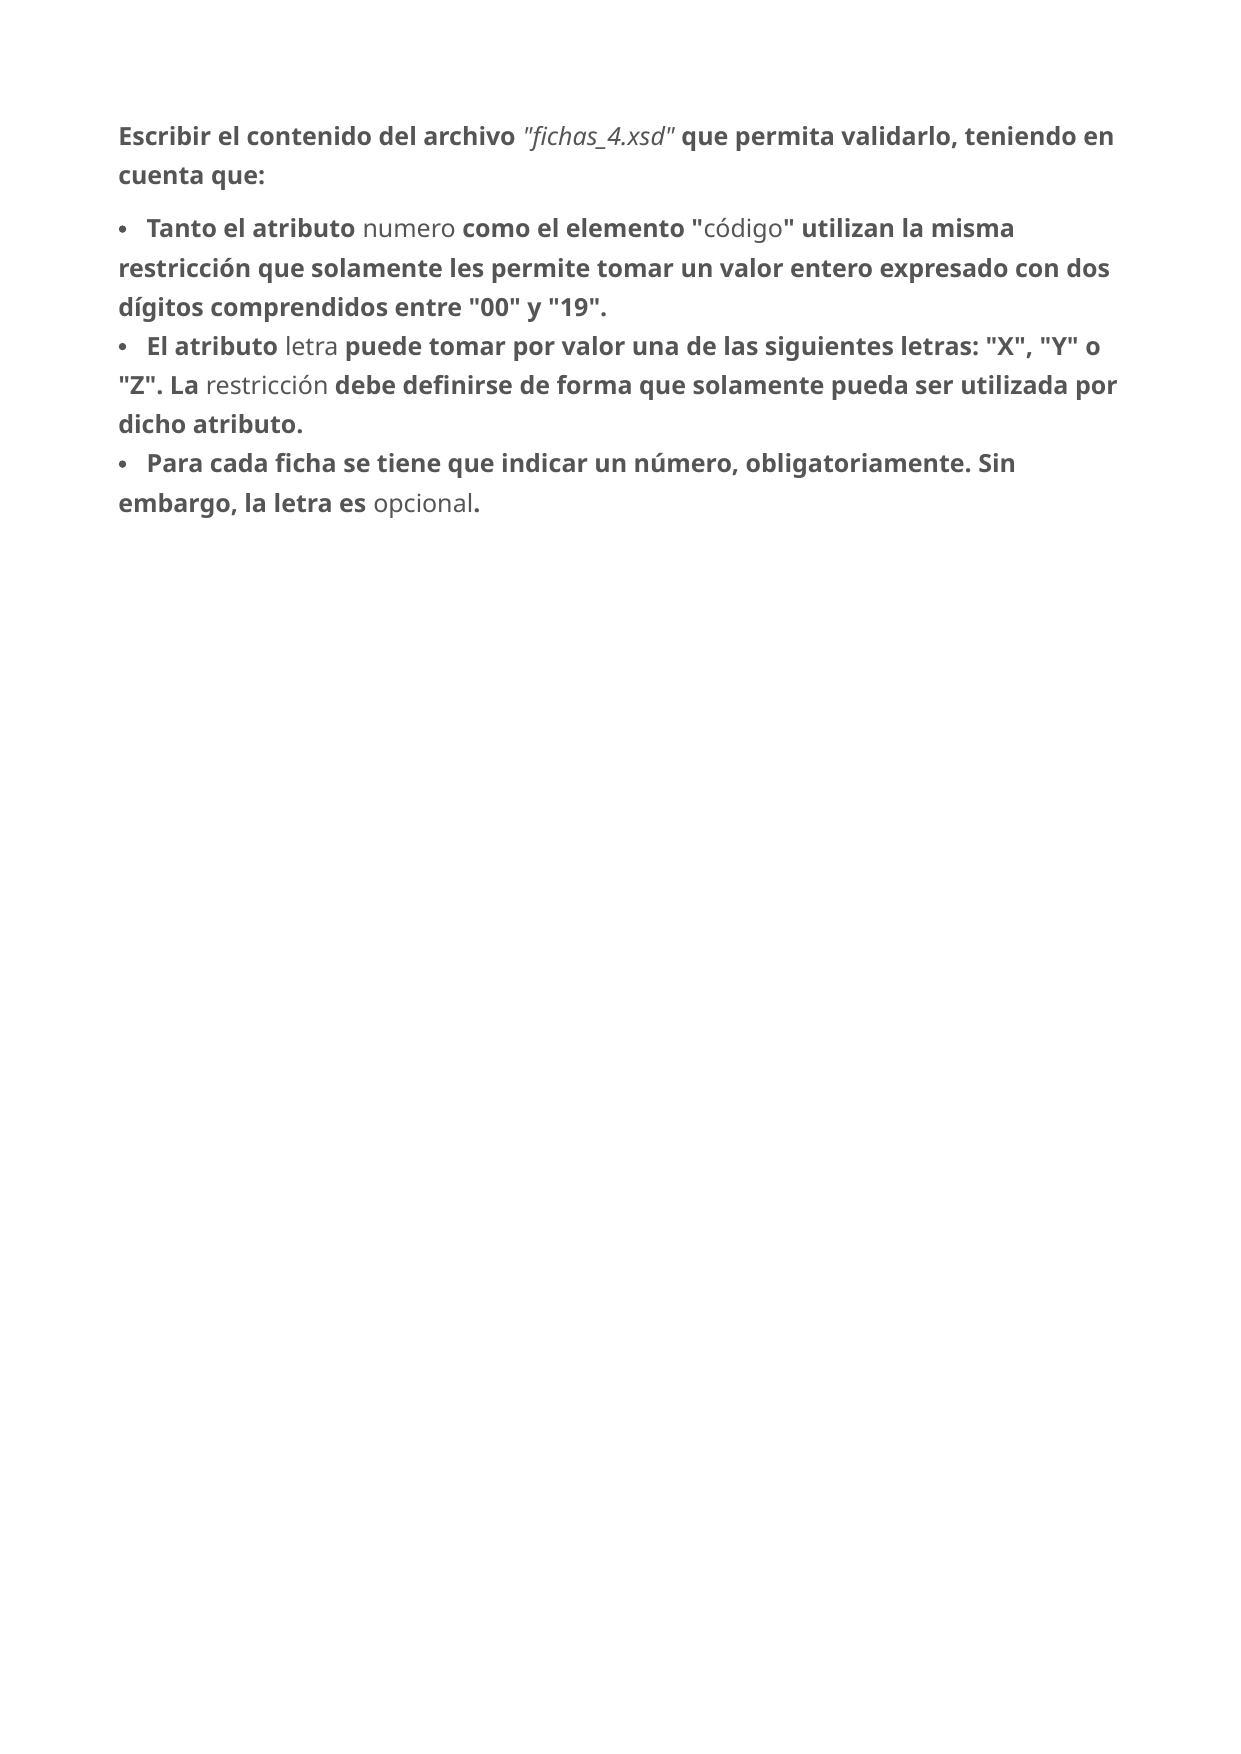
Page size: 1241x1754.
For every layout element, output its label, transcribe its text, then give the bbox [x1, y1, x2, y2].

list Tanto el atributo numero como el elemento "código" utilizan la misma restricción que solamente les permite tomar un valor entero expresado con dos dígitos comprendidos entre "00" y "19". [118, 211, 1122, 323]
list El atributo letra puede tomar por valor una de las siguientes letras: "X", "Y" o "Z". La restricción debe definirse de forma que solamente pueda ser utilizada por dicho atributo. [118, 328, 1122, 441]
list Para cada ficha se tiene que indicar un número, obligatoriamente. Sin embargo, la letra es opcional. [118, 446, 1122, 519]
text Escribir el contenido del archivo "fichas_4.xsd" que permita validarlo, teniendo en cuenta que: [118, 118, 1122, 191]
